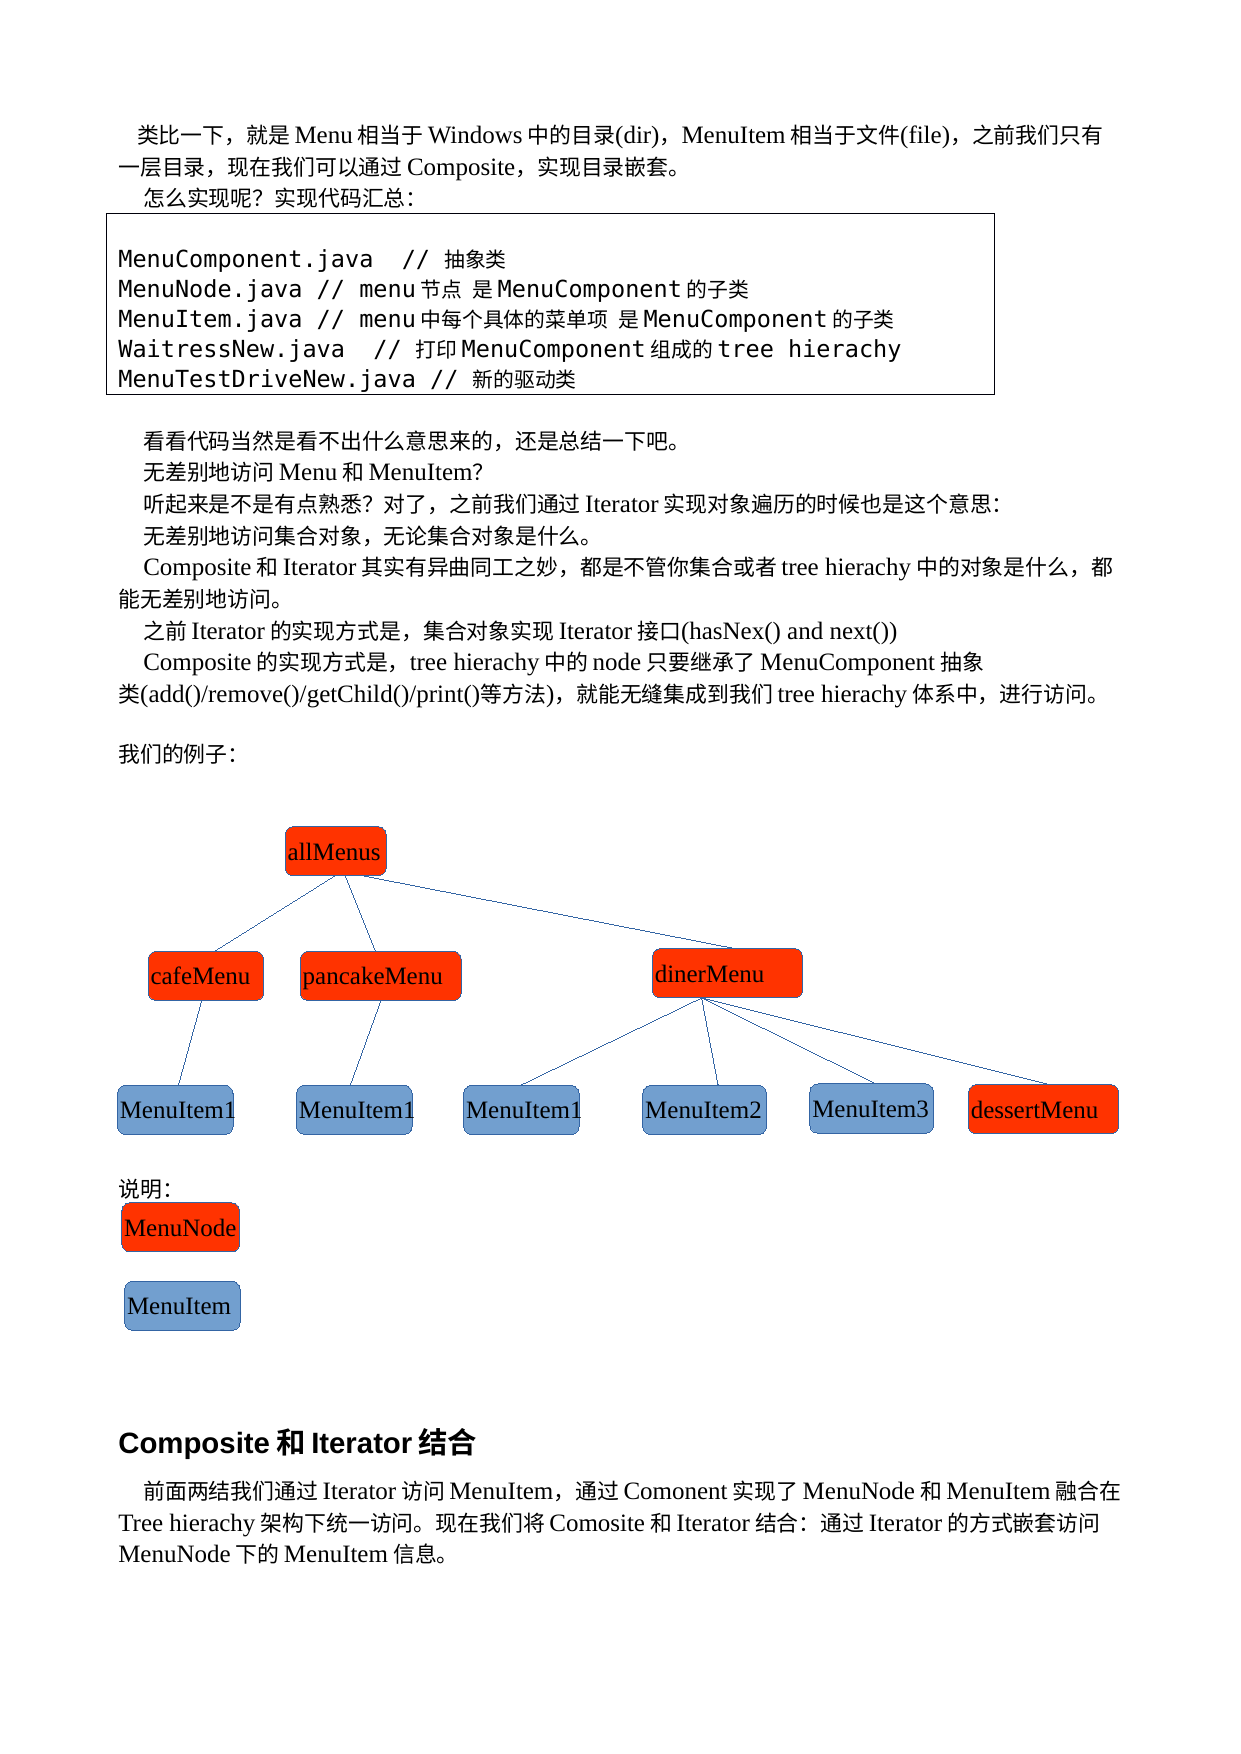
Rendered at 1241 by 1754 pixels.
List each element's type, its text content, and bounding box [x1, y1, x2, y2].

text 我们的例子： [118, 737, 1122, 769]
text 之前Iterator的实现方式是，集合对象实现Iterator接口(hasNex() and next()) [118, 614, 1122, 645]
text 听起来是不是有点熟悉？对了，之前我们通过Iterator实现对象遍历的时候也是这个意思： [118, 487, 1122, 519]
text 怎么实现呢？实现代码汇总： [118, 181, 1122, 213]
text 类比一下，就是Menu相当于Windows中的目录(dir)，MenuItem相当于文件(file)，之前我们只有一层目录，现在我们可以通过Composite，实现目录嵌套。 [118, 118, 1122, 181]
subtitle Composite和Iterator结合 [118, 1419, 1122, 1462]
text 前面两结我们通过Iterator访问MenuItem，通过Comonent实现了MenuNode和MenuItem融合在Tree hierachy架构下统一访问。现在我们将Comosite和Iterator结合：通过Iterator的方式嵌套访问MenuNode下的MenuItem信息。 [118, 1474, 1122, 1569]
text Composite的实现方式是，tree hierachy中的node只要继承了MenuComponent抽象类(add()/remove()/getChild()/print()等方法)，就能无缝集成到我们tree hierachy体系中，进行访问。 [118, 645, 1122, 709]
text 无差别地访问Menu和MenuItem？ [118, 455, 1122, 487]
table_header MenuComponent.java // 抽象类 MenuNode.java // menu节点 是MenuComponent的子类 MenuItem.java // menu中每个具体的菜单项 是MenuComponent的子类 WaitressNew.java // 打印MenuComponent组成的tree hierachy MenuTestDriveNew.java // 新的驱动类 [107, 214, 994, 394]
text 说明： [118, 1172, 1122, 1203]
text 看看代码当然是看不出什么意思来的，还是总结一下吧。 [118, 424, 1122, 455]
text 无差别地访问集合对象，无论集合对象是什么。 [118, 519, 1122, 550]
text Composite和Iterator其实有异曲同工之妙，都是不管你集合或者tree hierachy中的对象是什么，都能无差别地访问。 [118, 550, 1122, 614]
